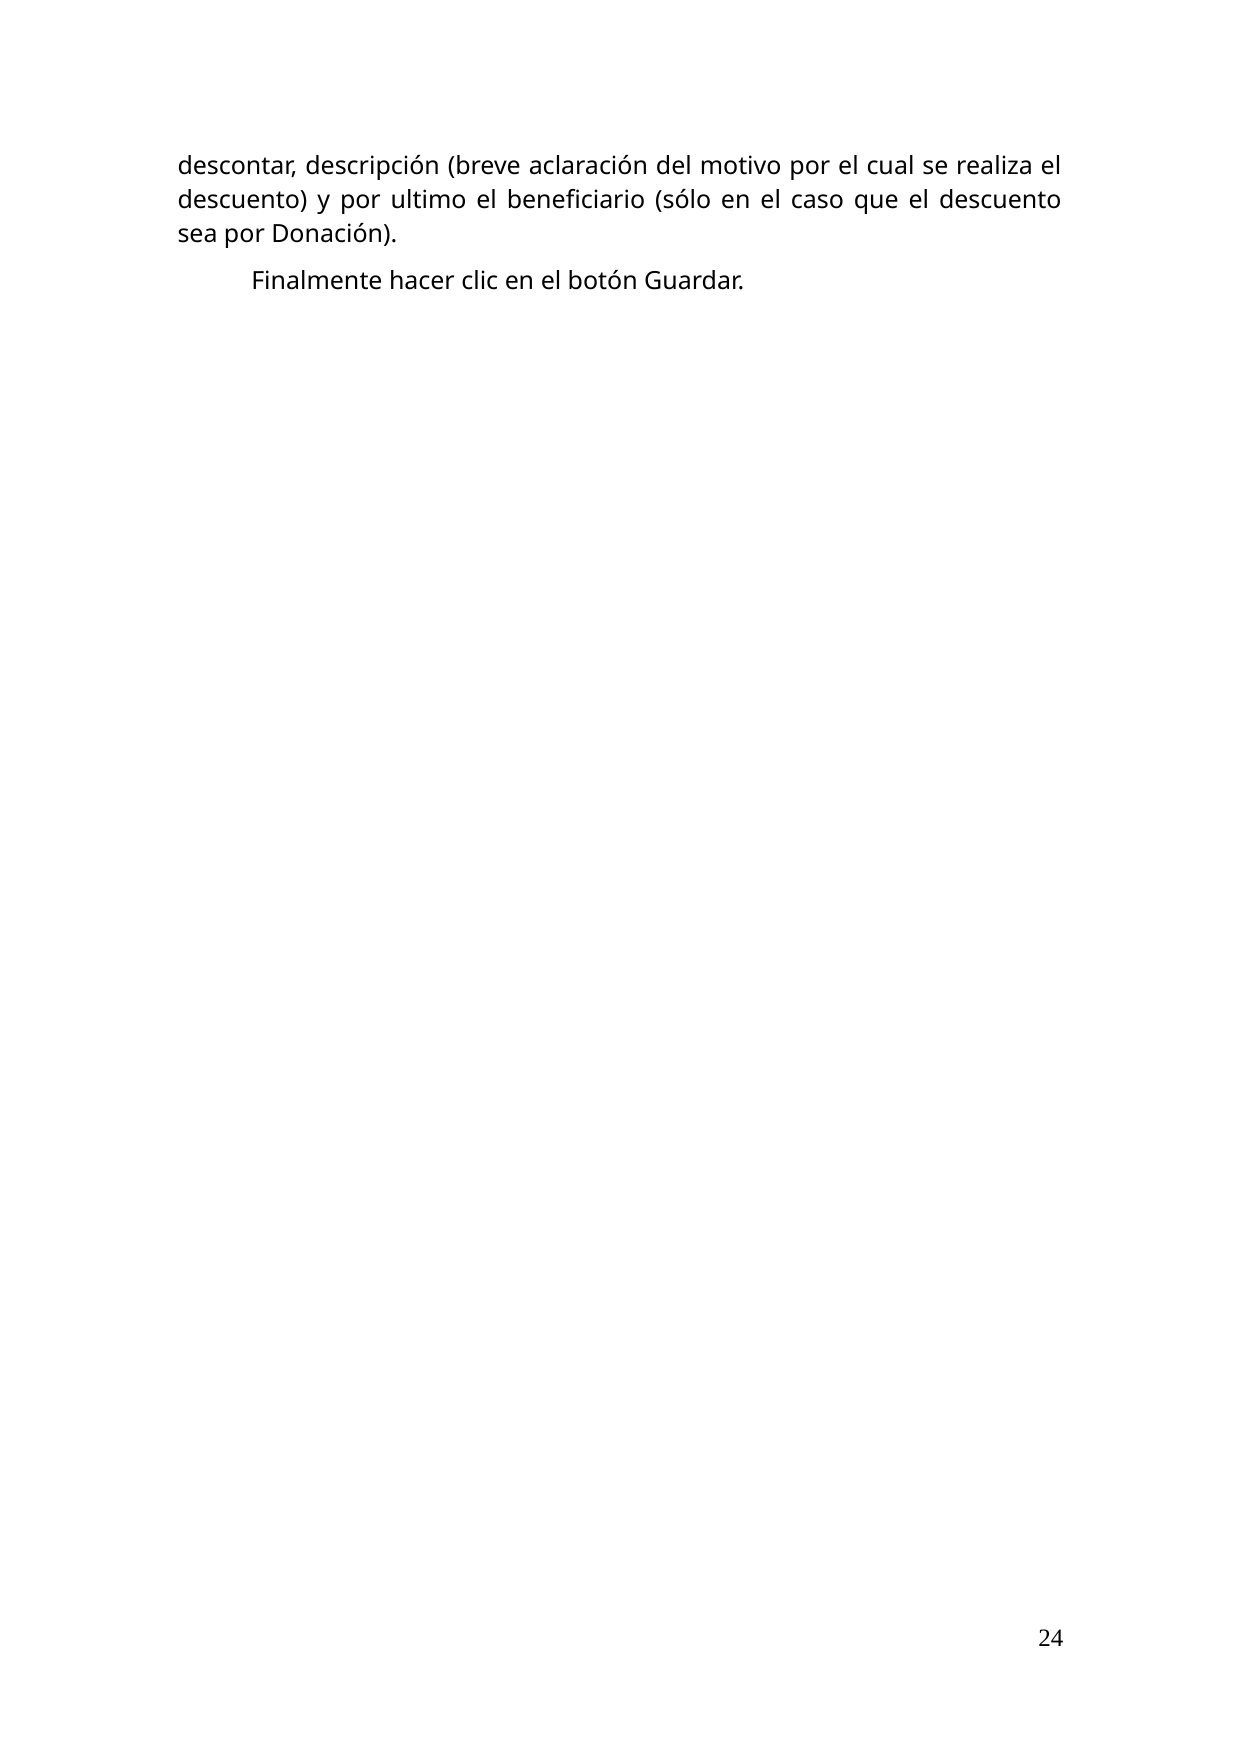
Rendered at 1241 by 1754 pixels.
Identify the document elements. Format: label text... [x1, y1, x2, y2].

text descontar, descripción (breve aclaración del motivo por el cual se realiza el descuento) y por ultimo el beneficiario (sólo en el caso que el descuento sea por Donación). [177, 148, 1063, 250]
text Finalmente hacer clic en el botón Guardar. [177, 262, 1063, 296]
